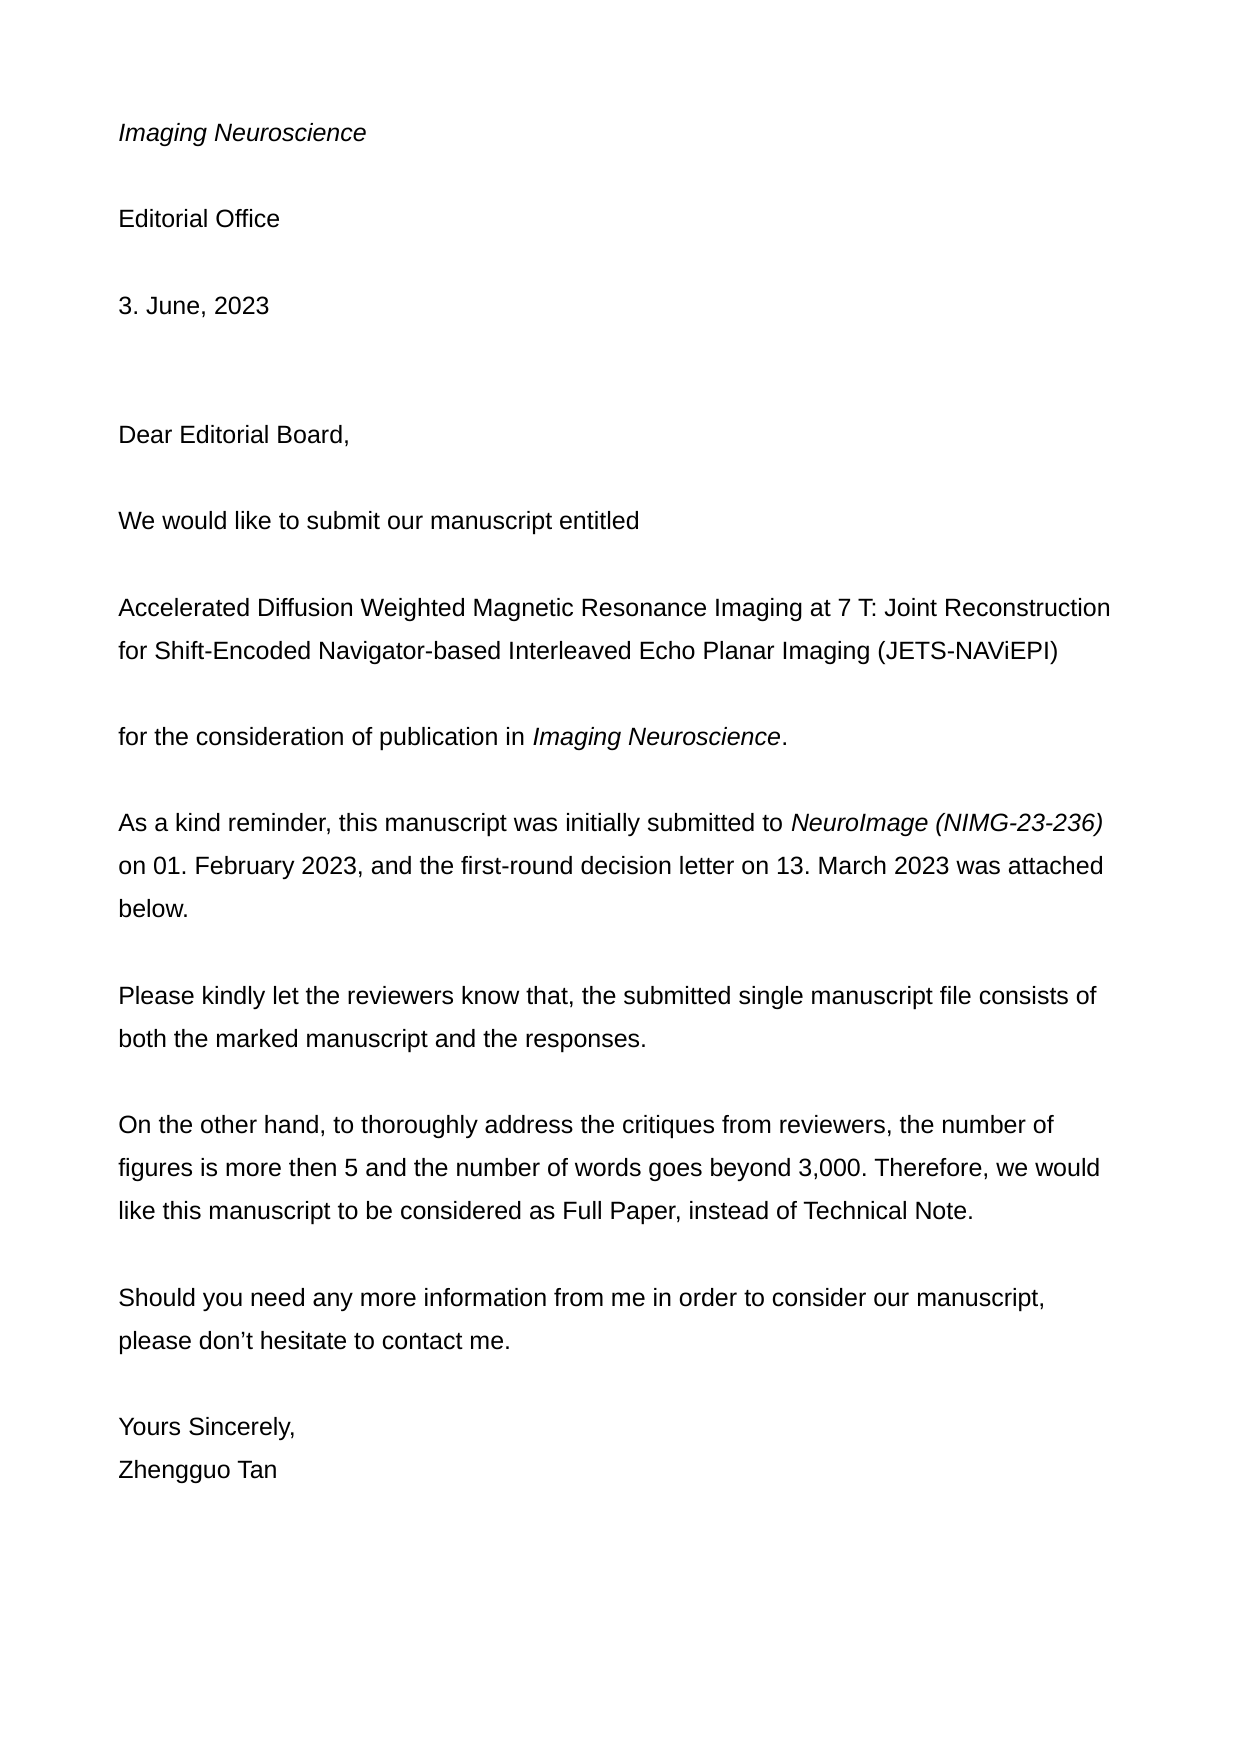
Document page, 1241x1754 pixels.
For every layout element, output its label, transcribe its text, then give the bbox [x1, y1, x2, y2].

text Should you need any more information from me in order to consider our manuscript, please don’t hesitate to contact me. [118, 1282, 1122, 1354]
text for the consideration of publication in Imaging Neuroscience. [118, 722, 1122, 751]
text On the other hand, to thoroughly address the critiques from reviewers, the number of figures is more then 5 and the number of words goes beyond 3,000. Therefore, we would like this manuscript to be considered as Full Paper, instead of Technical Note. [118, 1110, 1122, 1225]
text Editorial Office [118, 204, 1122, 233]
text We would like to submit our manuscript entitled [118, 506, 1122, 535]
text Please kindly let the reviewers know that, the submitted single manuscript file consists of both the marked manuscript and the responses. [118, 981, 1122, 1052]
text 3. June, 2023 [118, 291, 1122, 319]
text Zhengguo Tan [118, 1455, 1122, 1484]
text As a kind reminder, this manuscript was initially submitted to NeuroImage (NIMG-23-236) on 01. February 2023, and the first-round decision letter on 13. March 2023 was attached below. [118, 808, 1122, 923]
text Imaging Neuroscience [118, 118, 1122, 147]
text Accelerated Diffusion Weighted Magnetic Resonance Imaging at 7 T: Joint Reconstruction for Shift-Encoded Navigator-based Interleaved Echo Planar Imaging (JETS-NAViEPI) [118, 592, 1122, 664]
text Yours Sincerely, [118, 1412, 1122, 1441]
text Dear Editorial Board, [118, 420, 1122, 449]
